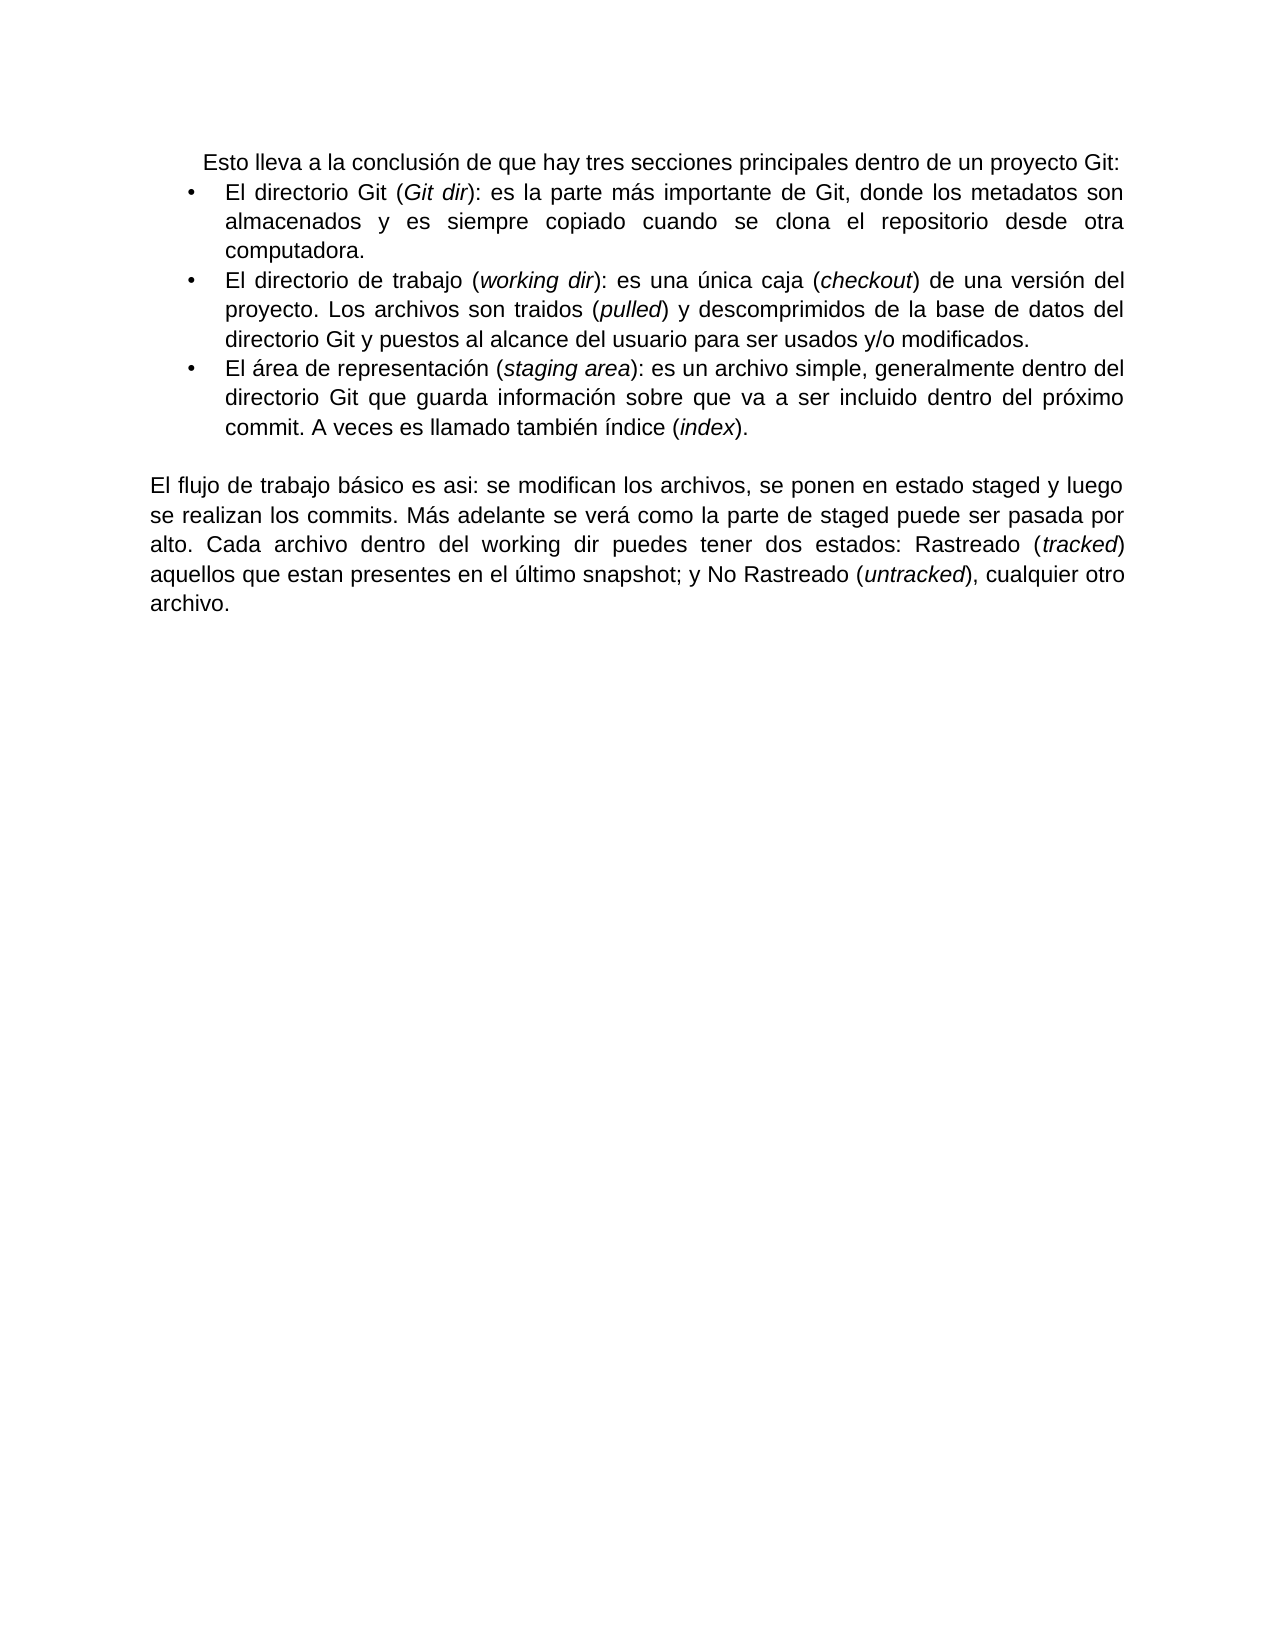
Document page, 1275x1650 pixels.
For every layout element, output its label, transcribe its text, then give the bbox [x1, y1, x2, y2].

text Esto lleva a la conclusión de que hay tres secciones principales dentro de un proyecto Git: [150, 150, 1125, 176]
list El directorio Git (Git dir): es la parte más importante de Git, donde los metadatos son almacenados y es siempre copiado cuando se clona el repositorio desde otra computadora. [187, 179, 1125, 264]
list El directorio de trabajo (working dir): es una única caja (checkout) de una versión del proyecto. Los archivos son traidos (pulled) y descomprimidos de la base de datos del directorio Git y puestos al alcance del usuario para ser usados y/o modificados. [187, 267, 1125, 352]
list El área de representación (staging area): es un archivo simple, generalmente dentro del directorio Git que guarda información sobre que va a ser incluido dentro del próximo commit. A veces es llamado también índice (index). [187, 356, 1125, 440]
text El flujo de trabajo básico es asi: se modifican los archivos, se ponen en estado staged y luego se realizan los commits. Más adelante se verá como la parte de staged puede ser pasada por alto. Cada archivo dentro del working dir puedes tener dos estados: Rastreado (tracked) aquellos que estan presentes en el último snapshot; y No Rastreado (untracked), cualquier otro archivo. [150, 473, 1125, 616]
